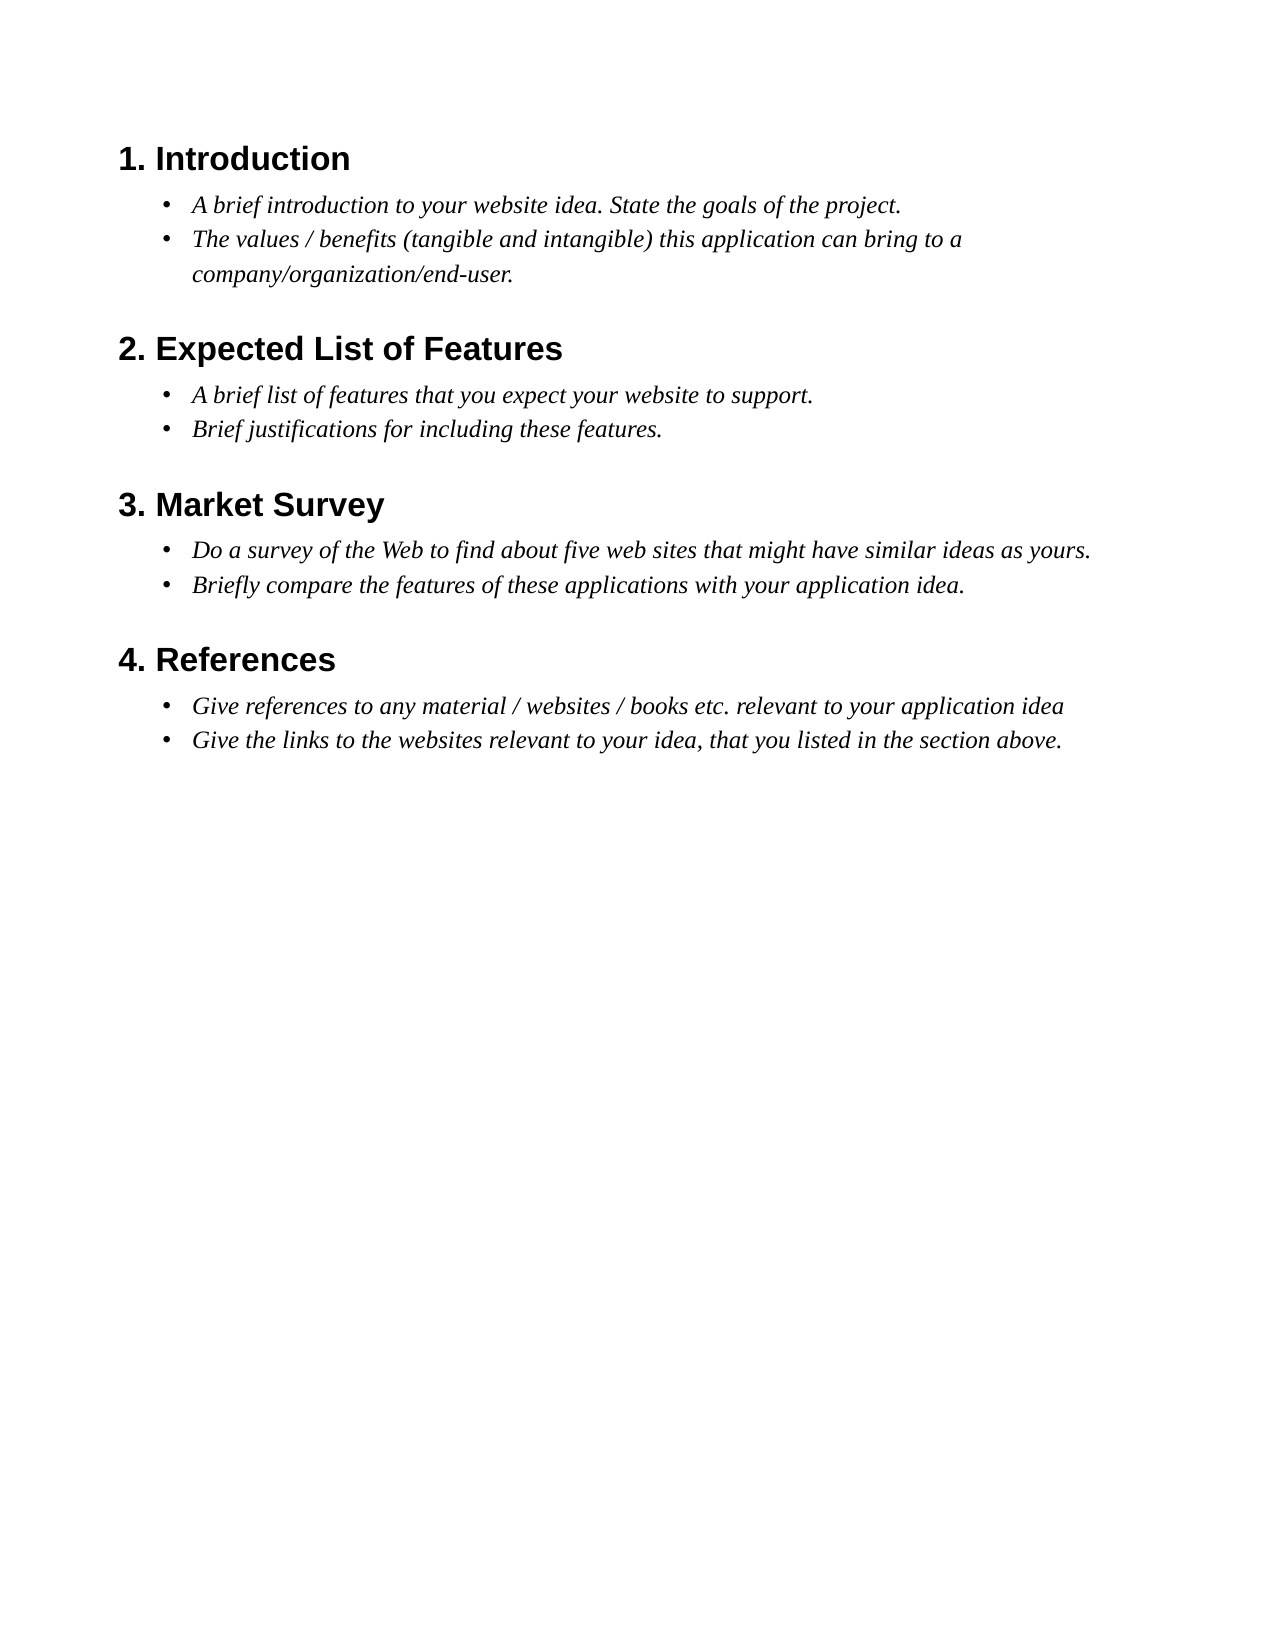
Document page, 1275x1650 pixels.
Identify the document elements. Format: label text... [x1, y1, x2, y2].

list Give references to any material / websites / books etc. relevant to your application idea [162, 691, 1157, 720]
list Give the links to the websites relevant to your idea, that you listed in the section above. [162, 726, 1157, 754]
subtitle 1. Introduction [118, 139, 1157, 178]
list Do a survey of the Web to find about five web sites that might have similar ideas as yours. [162, 536, 1157, 564]
list Brief justifications for including these features. [162, 414, 1157, 443]
subtitle 3. Market Survey [118, 484, 1157, 523]
list The values / benefits (tangible and intangible) this application can bring to a company/organization/end-user. [162, 224, 1157, 288]
list A brief list of features that you expect your website to support. [162, 380, 1157, 409]
list A brief introduction to your website idea. State the goals of the project. [162, 190, 1157, 219]
subtitle 2. Expected List of Features [118, 329, 1157, 368]
list Briefly compare the features of these applications with your application idea. [162, 570, 1157, 599]
subtitle 4. References [118, 640, 1157, 679]
